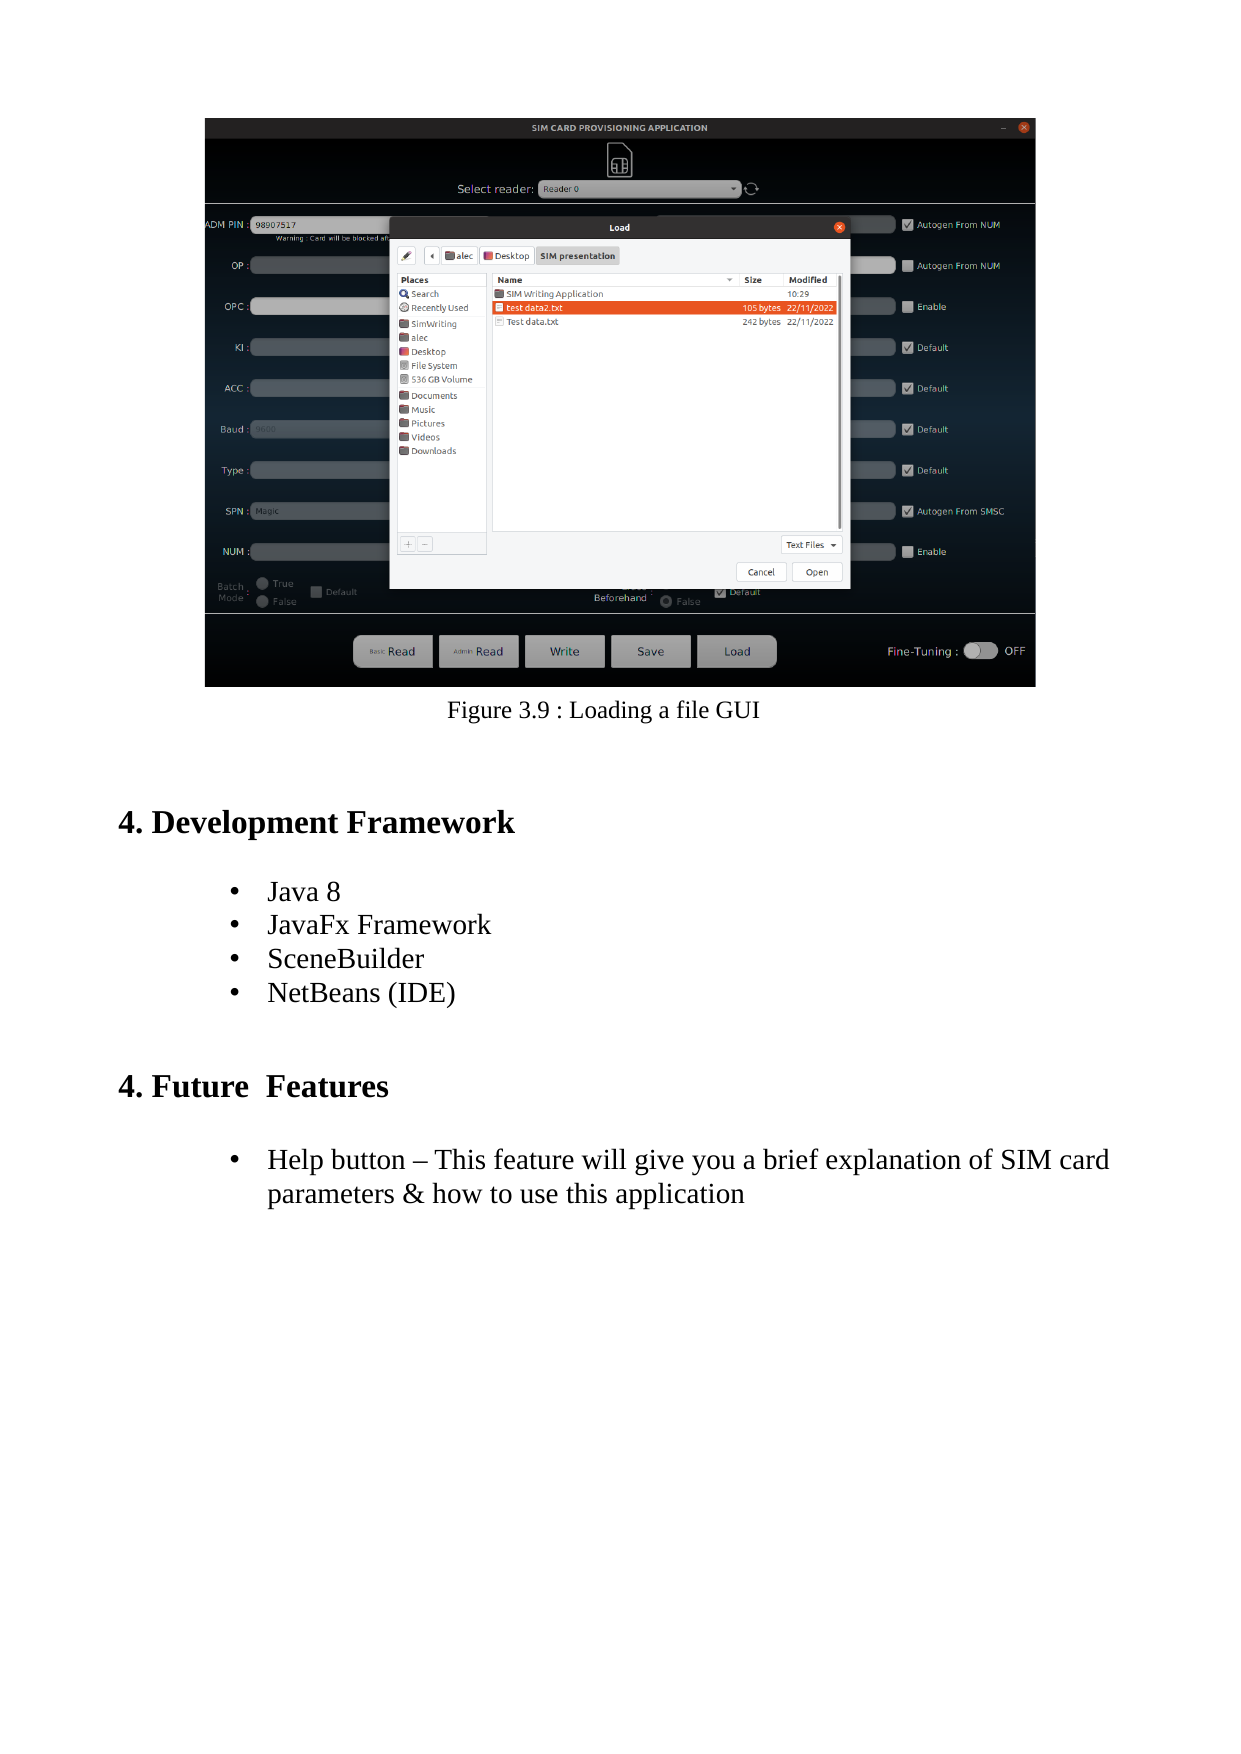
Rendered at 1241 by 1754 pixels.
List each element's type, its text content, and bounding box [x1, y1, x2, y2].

picture [204, 118, 1036, 687]
list SceneBuilder [229, 941, 1122, 975]
list Help button – This feature will give you a brief explanation of SIM card parameters & how to use this application [229, 1142, 1122, 1210]
list JavaFx Framework [229, 907, 1122, 941]
text Figure 3.9 : Loading a file GUI [118, 118, 1122, 725]
list Java 8 [229, 874, 1122, 907]
text 4. Development Framework [118, 802, 1122, 840]
list NetBeans (IDE) [229, 975, 1122, 1008]
text 4. Future Features [118, 1066, 1122, 1104]
